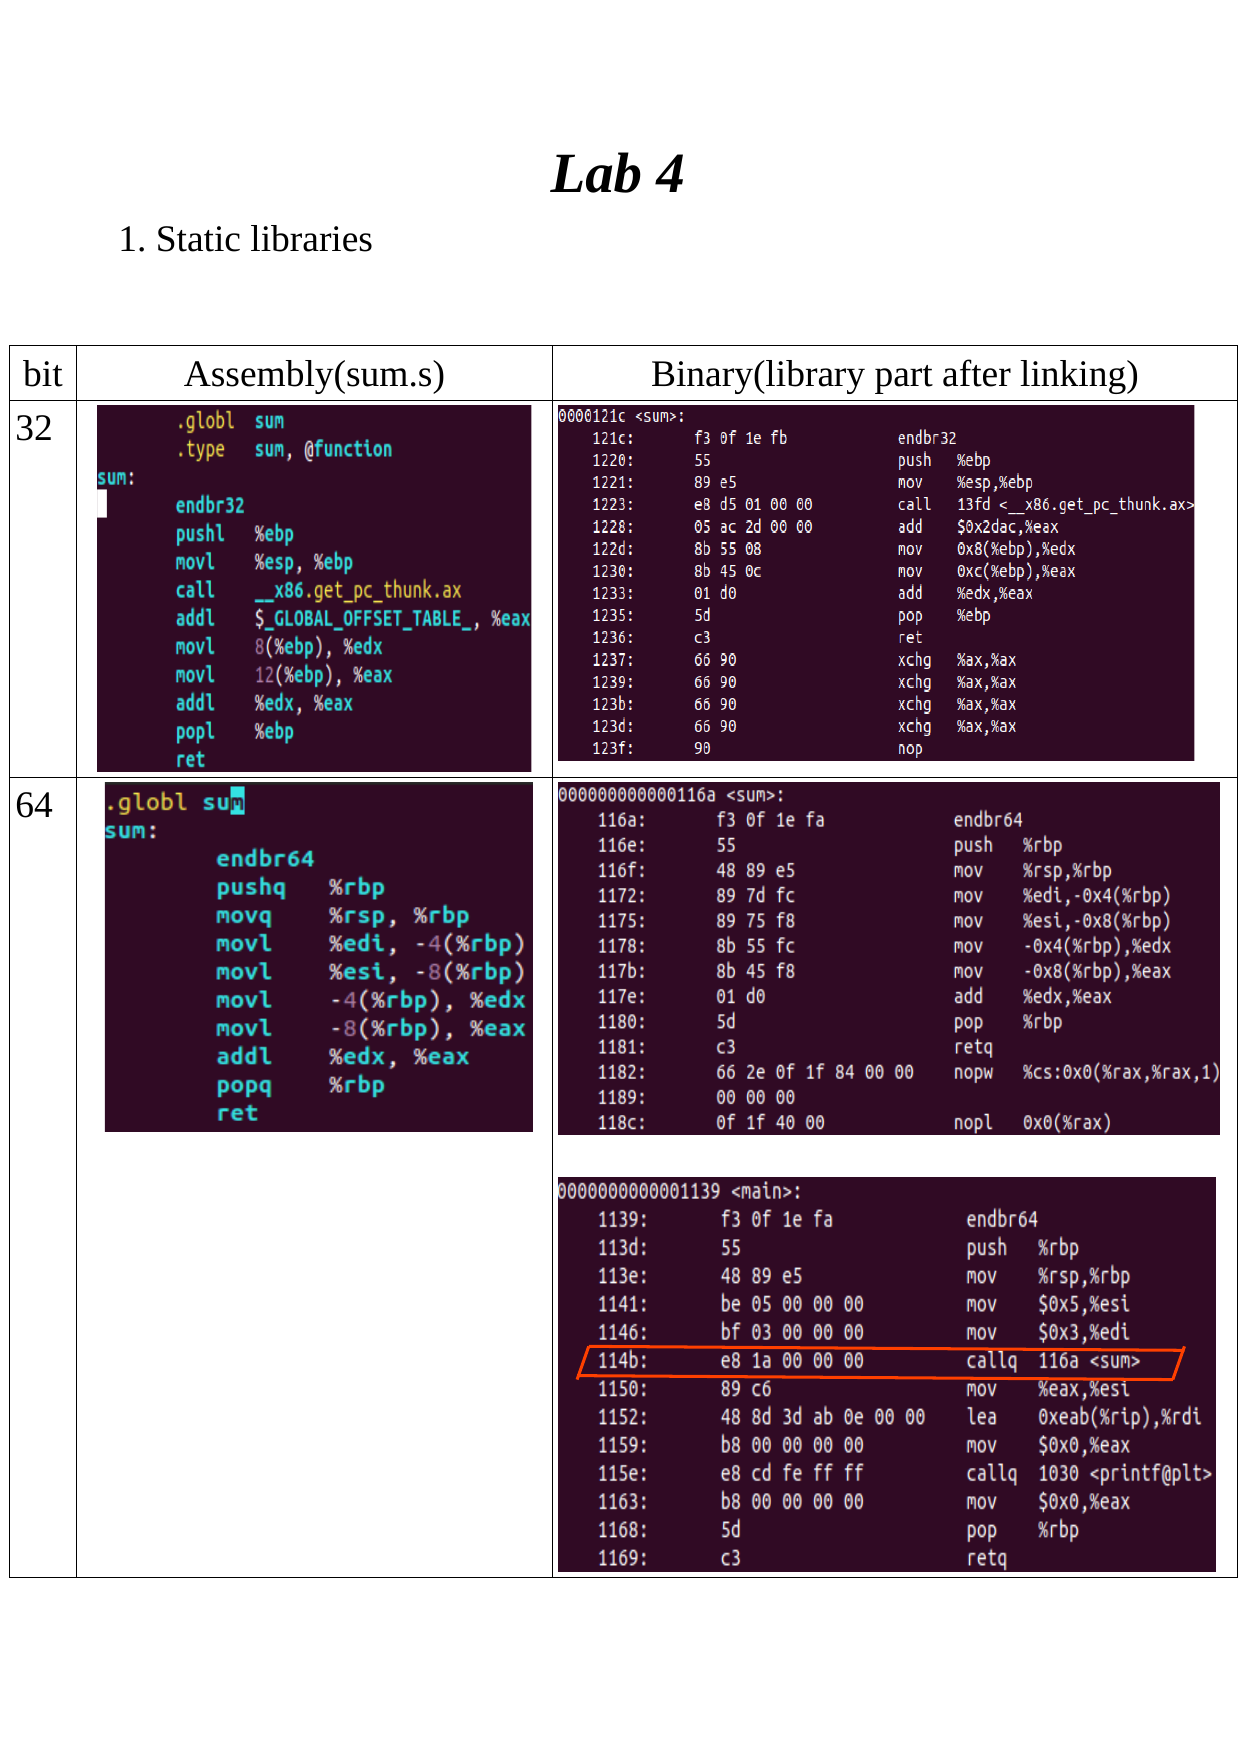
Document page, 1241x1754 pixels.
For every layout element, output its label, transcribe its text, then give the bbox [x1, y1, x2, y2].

picture [558, 782, 1220, 1135]
table_cell [553, 778, 1237, 1577]
subtitle Lab 4 [118, 139, 1122, 204]
table_cell [77, 778, 552, 1577]
table_cell [553, 401, 1237, 777]
picture [558, 1177, 1216, 1572]
table_header Binary(library part after linking) [553, 346, 1237, 400]
table_cell [77, 401, 552, 777]
table_header Assembly(sum.s) [77, 346, 552, 400]
picture [558, 405, 1195, 761]
picture [97, 405, 532, 772]
text 1. Static libraries [118, 217, 1122, 260]
table_cell 32 [10, 401, 76, 777]
table_cell 64 [10, 778, 76, 1577]
picture [104, 782, 533, 1132]
table_header bit [10, 346, 76, 400]
